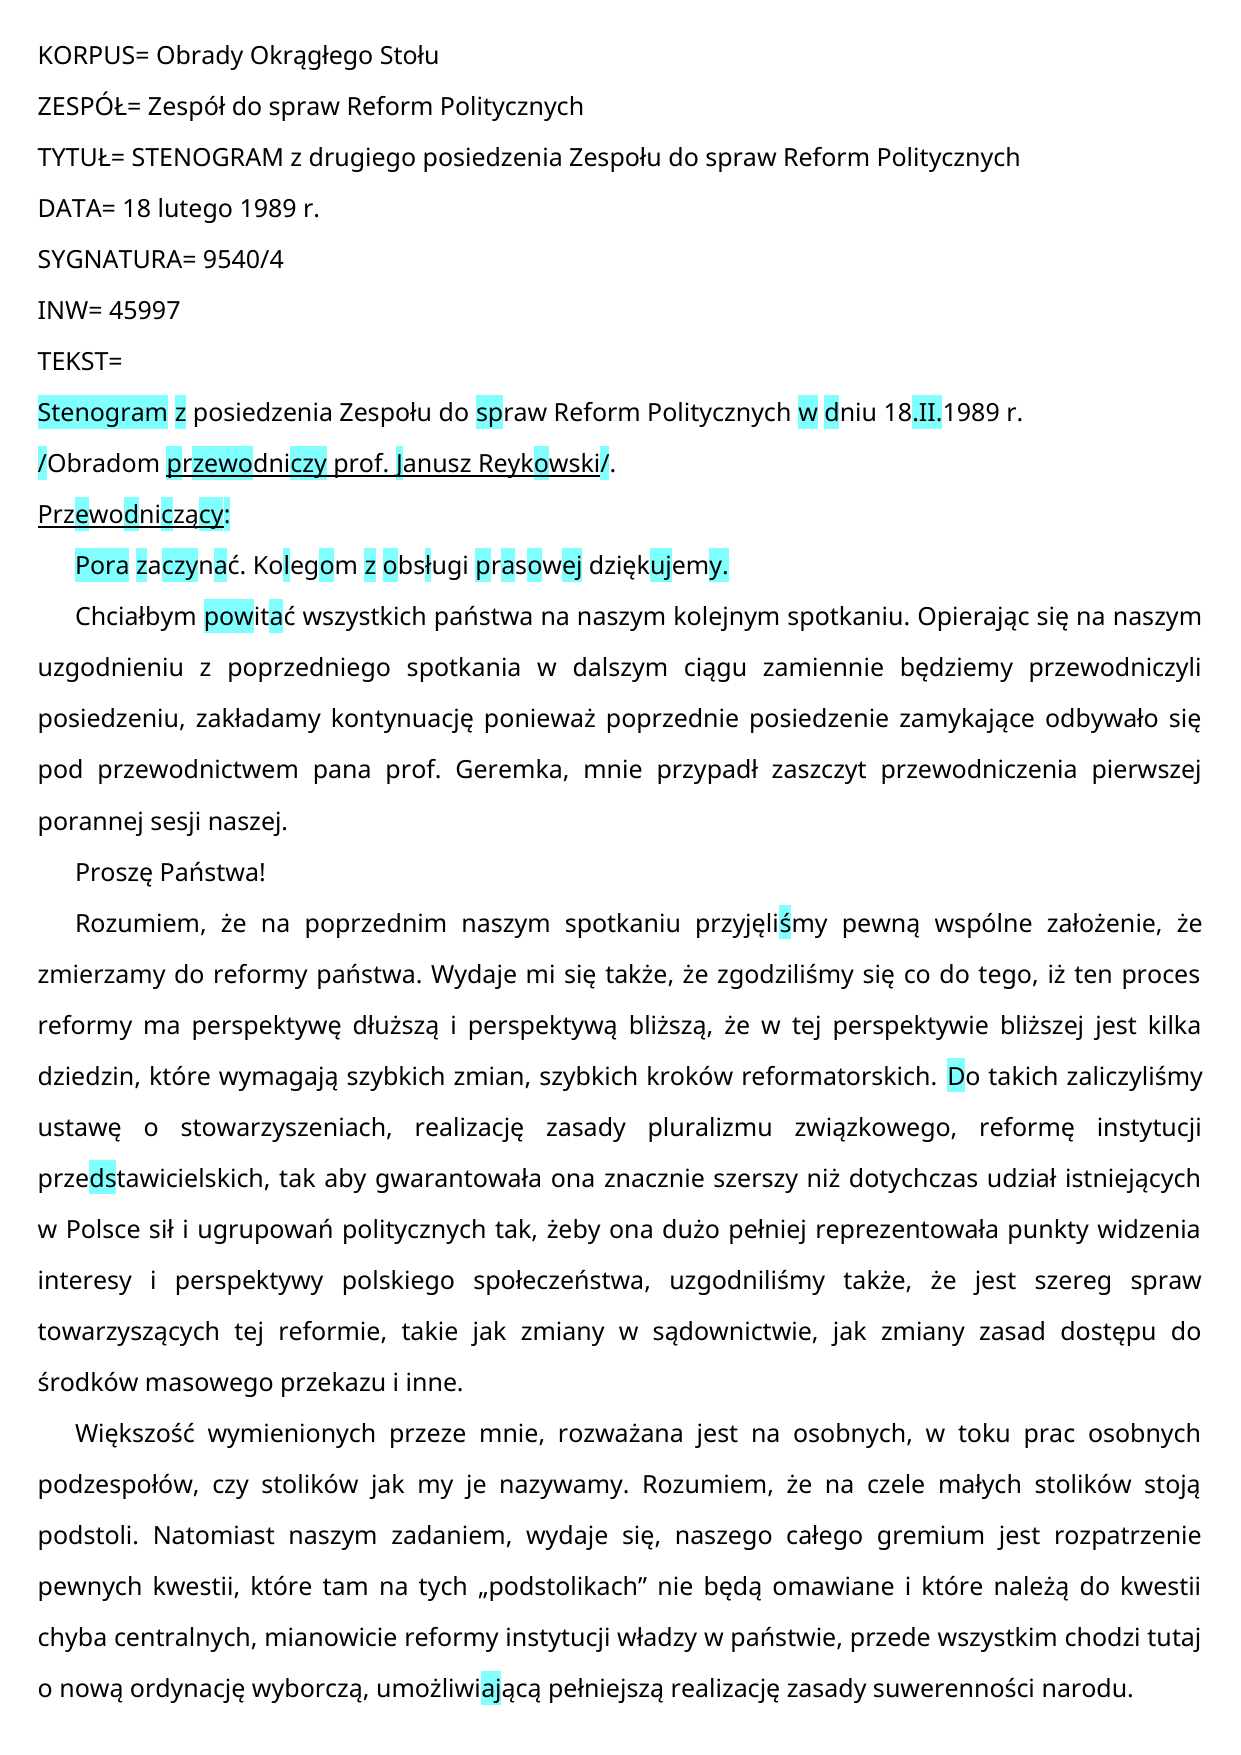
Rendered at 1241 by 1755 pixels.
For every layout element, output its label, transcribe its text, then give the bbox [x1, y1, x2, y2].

text TEKST= [37, 344, 1203, 378]
text Rozumiem, że na poprzednim naszym spotkaniu przyjęliśmy pewną wspólne założenie, że zmierzamy do reformy państwa. Wydaje mi się także, że zgodziliśmy się co do tego, iż ten proces reformy ma perspektywę dłuższą i perspektywą bliższą, że w tej perspektywie bliższej jest kilka dziedzin, które wymagają szybkich zmian, szybkich kroków reformatorskich. Do takich zaliczyliśmy ustawę o stowarzyszeniach, realizację zasady pluralizmu związkowego, reformę instytucji przedstawicielskich, tak aby gwarantowała ona znacznie szerszy niż dotychczas udział istniejących w Polsce sił i ugrupowań politycznych tak, żeby ona dużo pełniej reprezentowała punkty widzenia interesy i perspektywy polskiego społeczeństwa, uzgodniliśmy także, że jest szereg spraw towarzyszących tej reformie, takie jak zmiany w sądownictwie, jak zmiany zasad dostępu do środków masowego przekazu i inne. [37, 905, 1203, 1399]
text Większość wymienionych przeze mnie, rozważana jest na osobnych, w toku prac osobnych podzespołów, czy stolików jak my je nazywamy. Rozumiem, że na czele małych stolików stoją podstoli. Natomiast naszym zadaniem, wydaje się, naszego całego gremium jest rozpatrzenie pewnych kwestii, które tam na tych „podstolikach” nie będą omawiane i które należą do kwestii chyba centralnych, mianowicie reformy instytucji władzy w państwie, przede wszystkim chodzi tutaj o nową ordynację wyborczą, umożliwiającą pełniejszą realizację zasady suwerenności narodu. [37, 1416, 1203, 1705]
text Pora zaczynać. Kolegom z obsługi prasowej dziękujemy. [37, 548, 1203, 582]
text ZESPÓŁ= Zespół do spraw Reform Politycznych [37, 88, 1203, 123]
text SYGNATURA= 9540/4 [37, 242, 1203, 276]
text Chciałbym powitać wszystkich państwa na naszym kolejnym spotkaniu. Opierając się na naszym uzgodnieniu z poprzedniego spotkania w dalszym ciągu zamiennie będziemy przewodniczyli posiedzeniu, zakładamy kontynuację ponieważ poprzednie posiedzenie zamykające odbywało się pod przewodnictwem pana prof. Geremka, mnie przypadł zaszczyt przewodniczenia pierwszej porannej sesji naszej. [37, 599, 1203, 837]
text Przewodniczący: [37, 497, 1203, 531]
text /Obradom przewodniczy prof. Janusz Reykowski/. [37, 446, 1203, 480]
text Proszę Państwa! [37, 854, 1203, 888]
text INW= 45997 [37, 293, 1203, 327]
text DATA= 18 lutego 1989 r. [37, 191, 1203, 225]
text KORPUS= Obrady Okrągłego Stołu [37, 37, 1203, 72]
text Stenogram z posiedzenia Zespołu do spraw Reform Politycznych w dniu 18.II.1989 r. [37, 395, 1203, 429]
text TYTUŁ= STENOGRAM z drugiego posiedzenia Zespołu do spraw Reform Politycznych [37, 139, 1203, 174]
